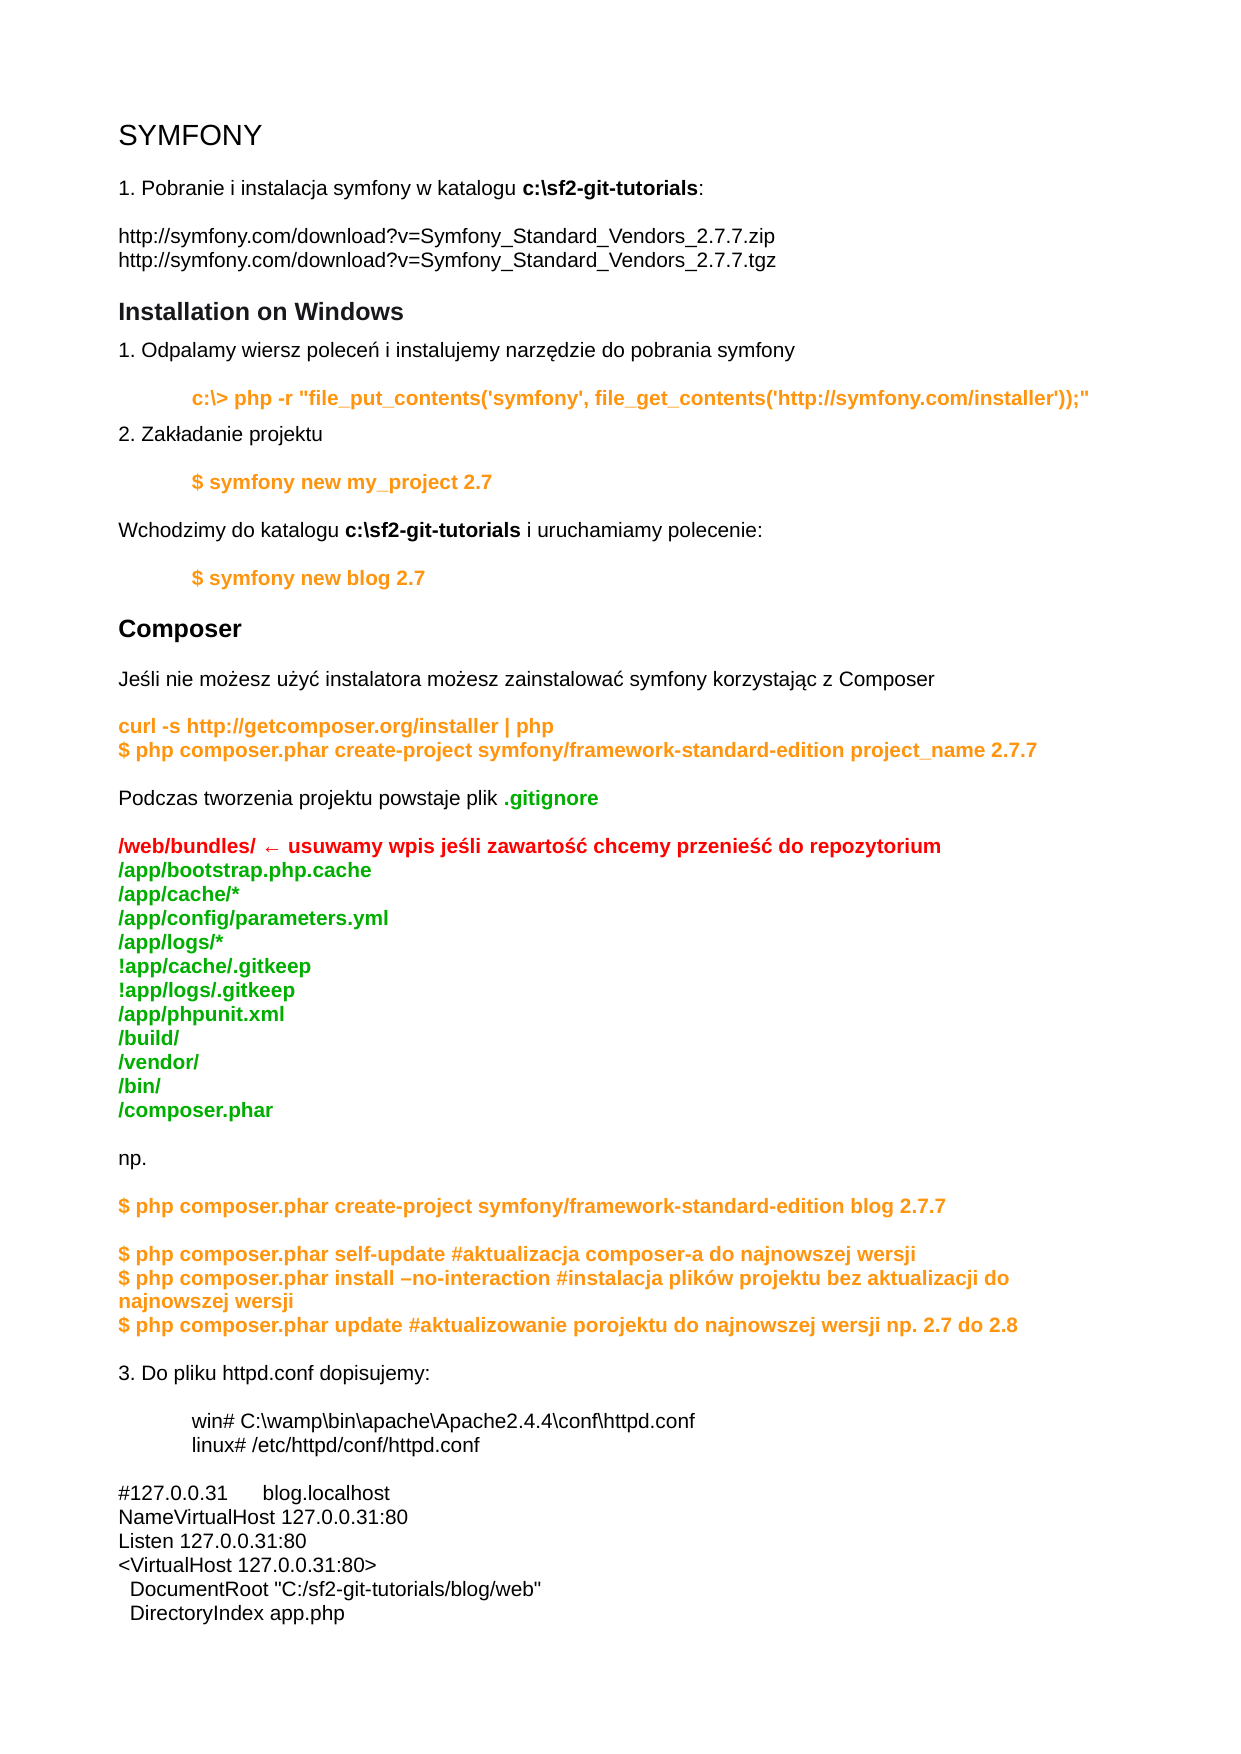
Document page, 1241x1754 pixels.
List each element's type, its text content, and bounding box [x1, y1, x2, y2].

text Composer [118, 614, 1122, 642]
text DirectoryIndex app.php [118, 1601, 1122, 1624]
text 1. Odpalamy wiersz poleceń i instalujemy narzędzie do pobrania symfony [118, 338, 1122, 362]
text $ php composer.phar create-project symfony/framework-standard-edition blog 2.7.7 [118, 1193, 1122, 1217]
text $ symfony new my_project 2.7 [118, 470, 1122, 494]
text http://symfony.com/download?v=Symfony_Standard_Vendors_2.7.7.zip [118, 223, 1122, 247]
text 2. Zakładanie projektu [118, 422, 1122, 446]
text /web/bundles/ ← usuwamy wpis jeśli zawartość chcemy przenieść do repozytorium /app/bootstrap.php.cache /app/cache/* /app/config/parameters.yml /app/logs/* !app/cache/.gitkeep !app/logs/.gitkeep /app/phpunit.xml /build/ /vendor/ /bin/ /composer.phar [118, 834, 1122, 1122]
text #127.0.0.31 blog.localhost [118, 1481, 1122, 1505]
text 3. Do pliku httpd.conf dopisujemy: [118, 1361, 1122, 1385]
subtitle Installation on Windows [118, 296, 1122, 325]
text $ php composer.phar update #aktualizowanie porojektu do najnowszej wersji np. 2.7 do 2.8 [118, 1313, 1122, 1337]
text Jeśli nie możesz użyć instalatora możesz zainstalować symfony korzystając z Composer [118, 666, 1122, 690]
text linux# /etc/httpd/conf/httpd.conf [118, 1433, 1122, 1457]
text NameVirtualHost 127.0.0.31:80 [118, 1505, 1122, 1529]
text $ php composer.phar create-project symfony/framework-standard-edition project_name 2.7.7 [118, 738, 1122, 762]
text curl -s http://getcomposer.org/installer | php [118, 714, 1122, 738]
text $ php composer.phar self-update #aktualizacja composer-a do najnowszej wersji [118, 1241, 1122, 1265]
text SYMFONY [118, 118, 1122, 152]
text Podczas tworzenia projektu powstaje plik .gitignore [118, 786, 1122, 810]
text Wchodzimy do katalogu c:\sf2-git-tutorials i uruchamiamy polecenie: [118, 518, 1122, 542]
text c:\> php -r "file_put_contents('symfony', file_get_contents('http://symfony.com/installer'));" [118, 386, 1122, 409]
text DocumentRoot "C:/sf2-git-tutorials/blog/web" [118, 1577, 1122, 1601]
text np. [118, 1146, 1122, 1169]
text 1. Pobranie i instalacja symfony w katalogu c:\sf2-git-tutorials: [118, 176, 1122, 199]
text win# C:\wamp\bin\apache\Apache2.4.4\conf\httpd.conf [118, 1409, 1122, 1433]
text <VirtualHost 127.0.0.31:80> [118, 1553, 1122, 1577]
text $ symfony new blog 2.7 [118, 566, 1122, 590]
text http://symfony.com/download?v=Symfony_Standard_Vendors_2.7.7.tgz [118, 247, 1122, 271]
text $ php composer.phar install –no-interaction #instalacja plików projektu bez aktualizacji do najnowszej wersji [118, 1265, 1122, 1313]
text Listen 127.0.0.31:80 [118, 1529, 1122, 1553]
